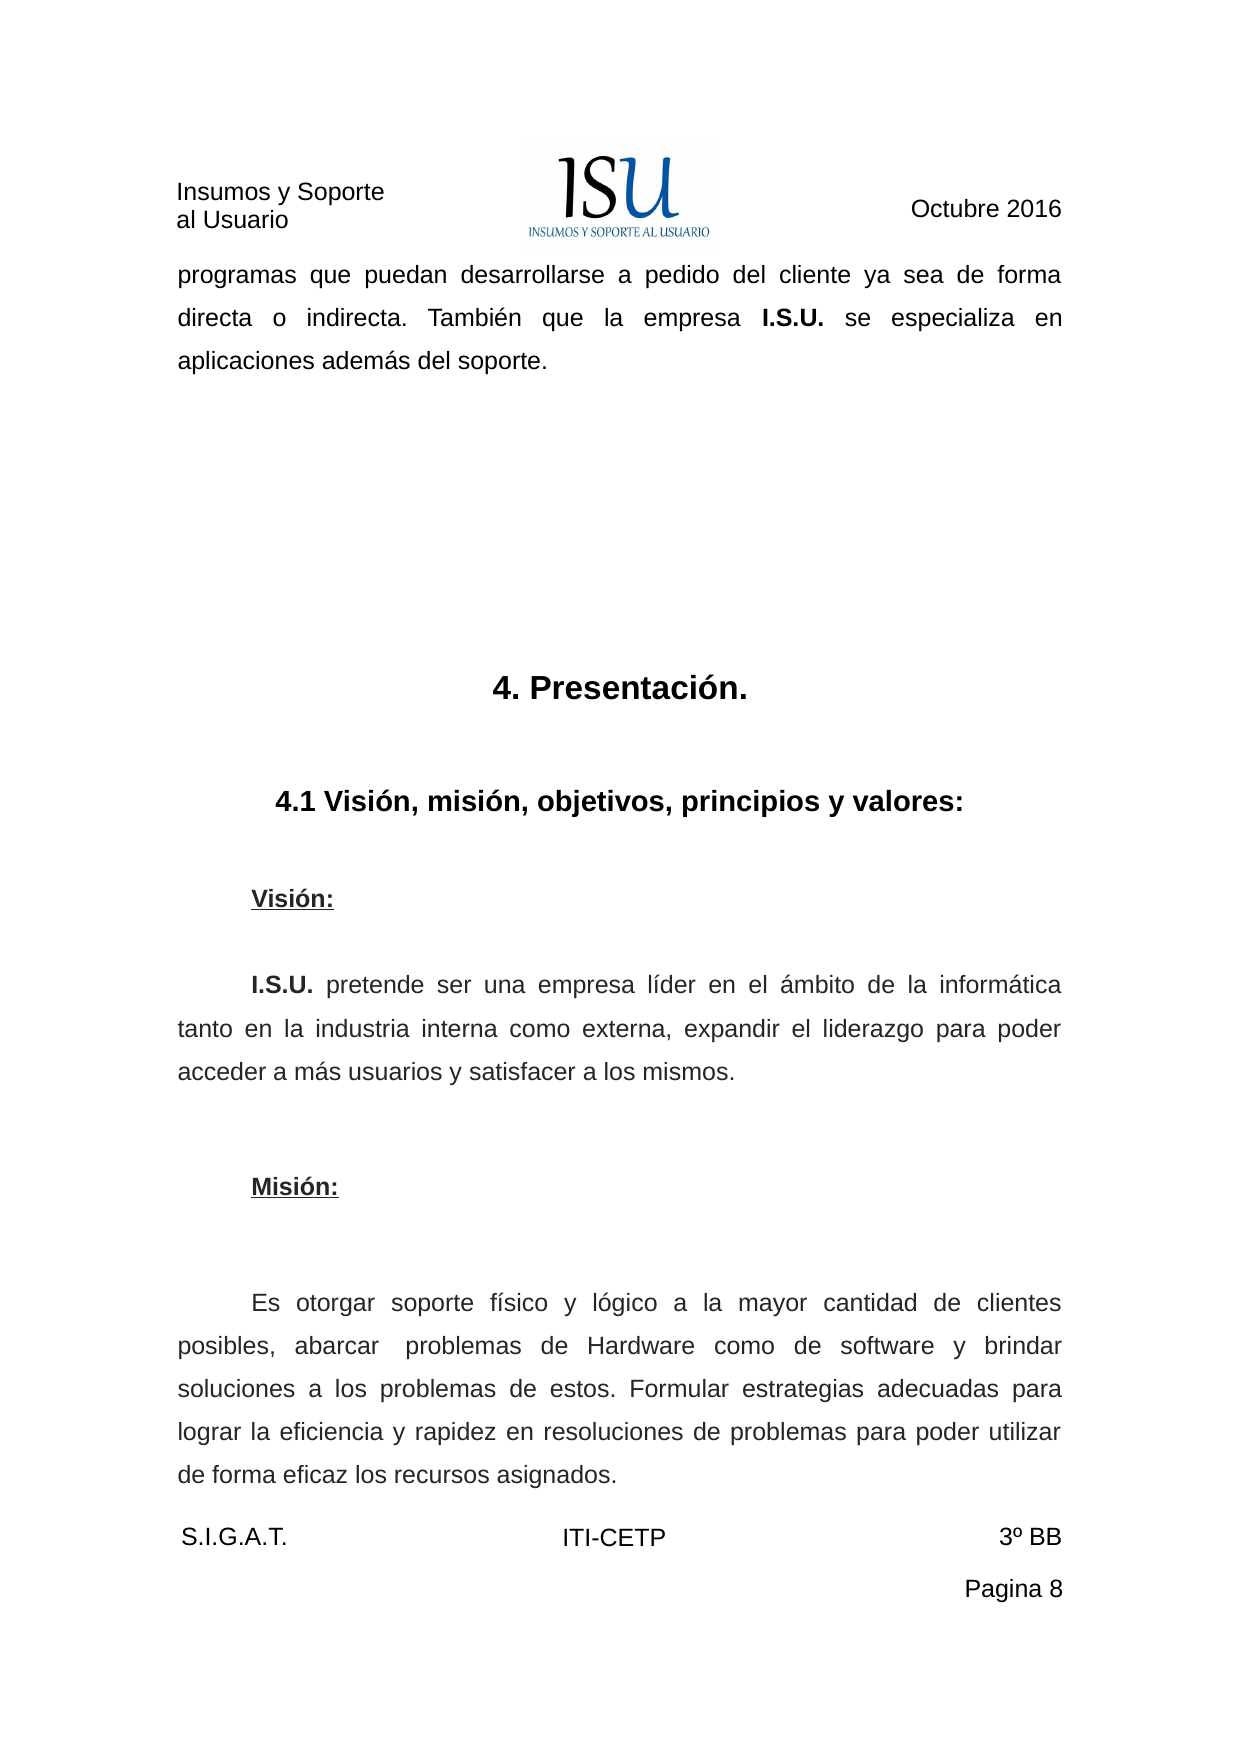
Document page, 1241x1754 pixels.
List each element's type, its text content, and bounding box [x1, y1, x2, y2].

text programas que puedan desarrollarse a pedido del cliente ya sea de forma directa o indirecta. También que la empresa I.S.U. se especializa en aplicaciones además del soporte. [177, 260, 1063, 375]
text 4. Presentación. [177, 668, 1063, 707]
text Es otorgar soporte físico y lógico a la mayor cantidad de clientes posibles, abarcar problemas de Hardware como de software y brindar soluciones a los problemas de estos. Formular estrategias adecuadas para lograr la eficiencia y rapidez en resoluciones de problemas para poder utilizar de forma eficaz los recursos asignados. [177, 1288, 1063, 1489]
text Misión: [177, 1172, 1063, 1201]
picture [517, 138, 723, 252]
text I.S.U. pretende ser una empresa líder en el ámbito de la informática tanto en la industria interna como externa, expandir el liderazgo para poder acceder a más usuarios y satisfacer a los mismos. [177, 971, 1063, 1086]
text 4.1 Visión, misión, objetivos, principios y valores: [177, 784, 1063, 817]
text Visión: [177, 884, 1063, 913]
